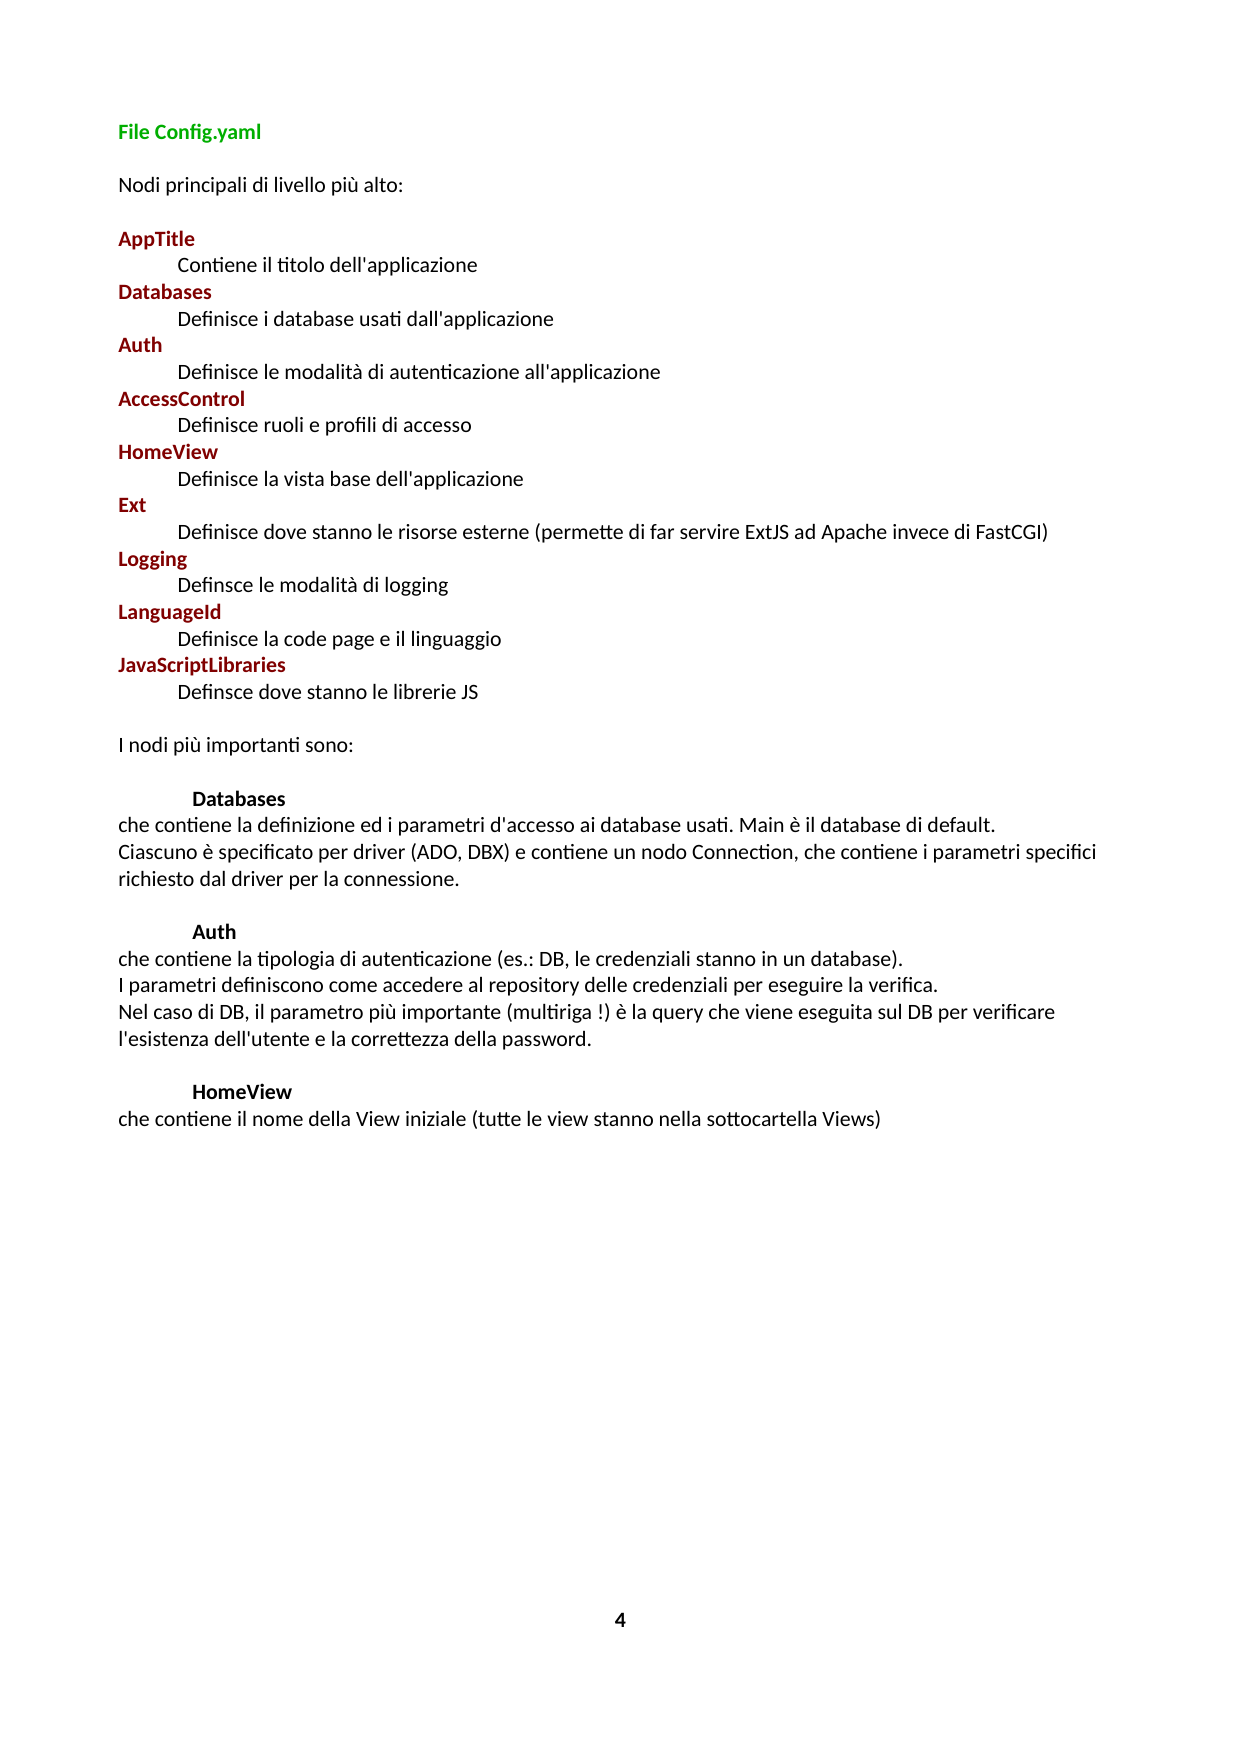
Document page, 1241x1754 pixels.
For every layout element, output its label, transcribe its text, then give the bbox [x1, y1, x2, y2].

text Contiene il titolo dell'applicazione [177, 251, 1122, 278]
text JavaScriptLibraries [118, 651, 1122, 678]
text I nodi più importanti sono: [118, 731, 1122, 758]
text Definisce ruoli e profili di accesso [177, 411, 1122, 438]
text File Config.yaml [118, 118, 1122, 145]
text Ciascuno è specificato per driver (ADO, DBX) e contiene un nodo Connection, che contiene i parametri specifici richiesto dal driver per la connessione. [118, 838, 1122, 891]
text Definisce la vista base dell'applicazione [177, 465, 1122, 491]
text Definsce le modalità di logging [177, 571, 1122, 598]
text I parametri definiscono come accedere al repository delle credenziali per eseguire la verifica. [118, 971, 1122, 998]
text Definsce dove stanno le librerie JS [177, 678, 1122, 705]
text Auth [118, 918, 1122, 945]
text Definisce i database usati dall'applicazione [177, 305, 1122, 331]
text LanguageId [118, 598, 1122, 625]
text HomeView [118, 438, 1122, 465]
text Auth [118, 331, 1122, 358]
text Definisce le modalità di autenticazione all'applicazione [177, 358, 1122, 385]
text AppTitle [118, 225, 1122, 251]
text HomeView [118, 1078, 1122, 1105]
text AccessControl [118, 385, 1122, 411]
text Nodi principali di livello più alto: [118, 171, 1122, 198]
text Databases [118, 278, 1122, 305]
text Definisce dove stanno le risorse esterne (permette di far servire ExtJS ad Apache invece di FastCGI) [177, 518, 1122, 545]
text Nel caso di DB, il parametro più importante (multiriga !) è la query che viene eseguita sul DB per verificare l'esistenza dell'utente e la correttezza della password. [118, 998, 1122, 1051]
text Logging [118, 545, 1122, 571]
text che contiene la tipologia di autenticazione (es.: DB, le credenziali stanno in un database). [118, 945, 1122, 971]
text Databases [118, 785, 1122, 811]
text che contiene la definizione ed i parametri d'accesso ai database usati. Main è il database di default. [118, 811, 1122, 838]
text che contiene il nome della View iniziale (tutte le view stanno nella sottocartella Views) [118, 1105, 1122, 1131]
text Ext [118, 491, 1122, 518]
text Definisce la code page e il linguaggio [177, 625, 1122, 651]
